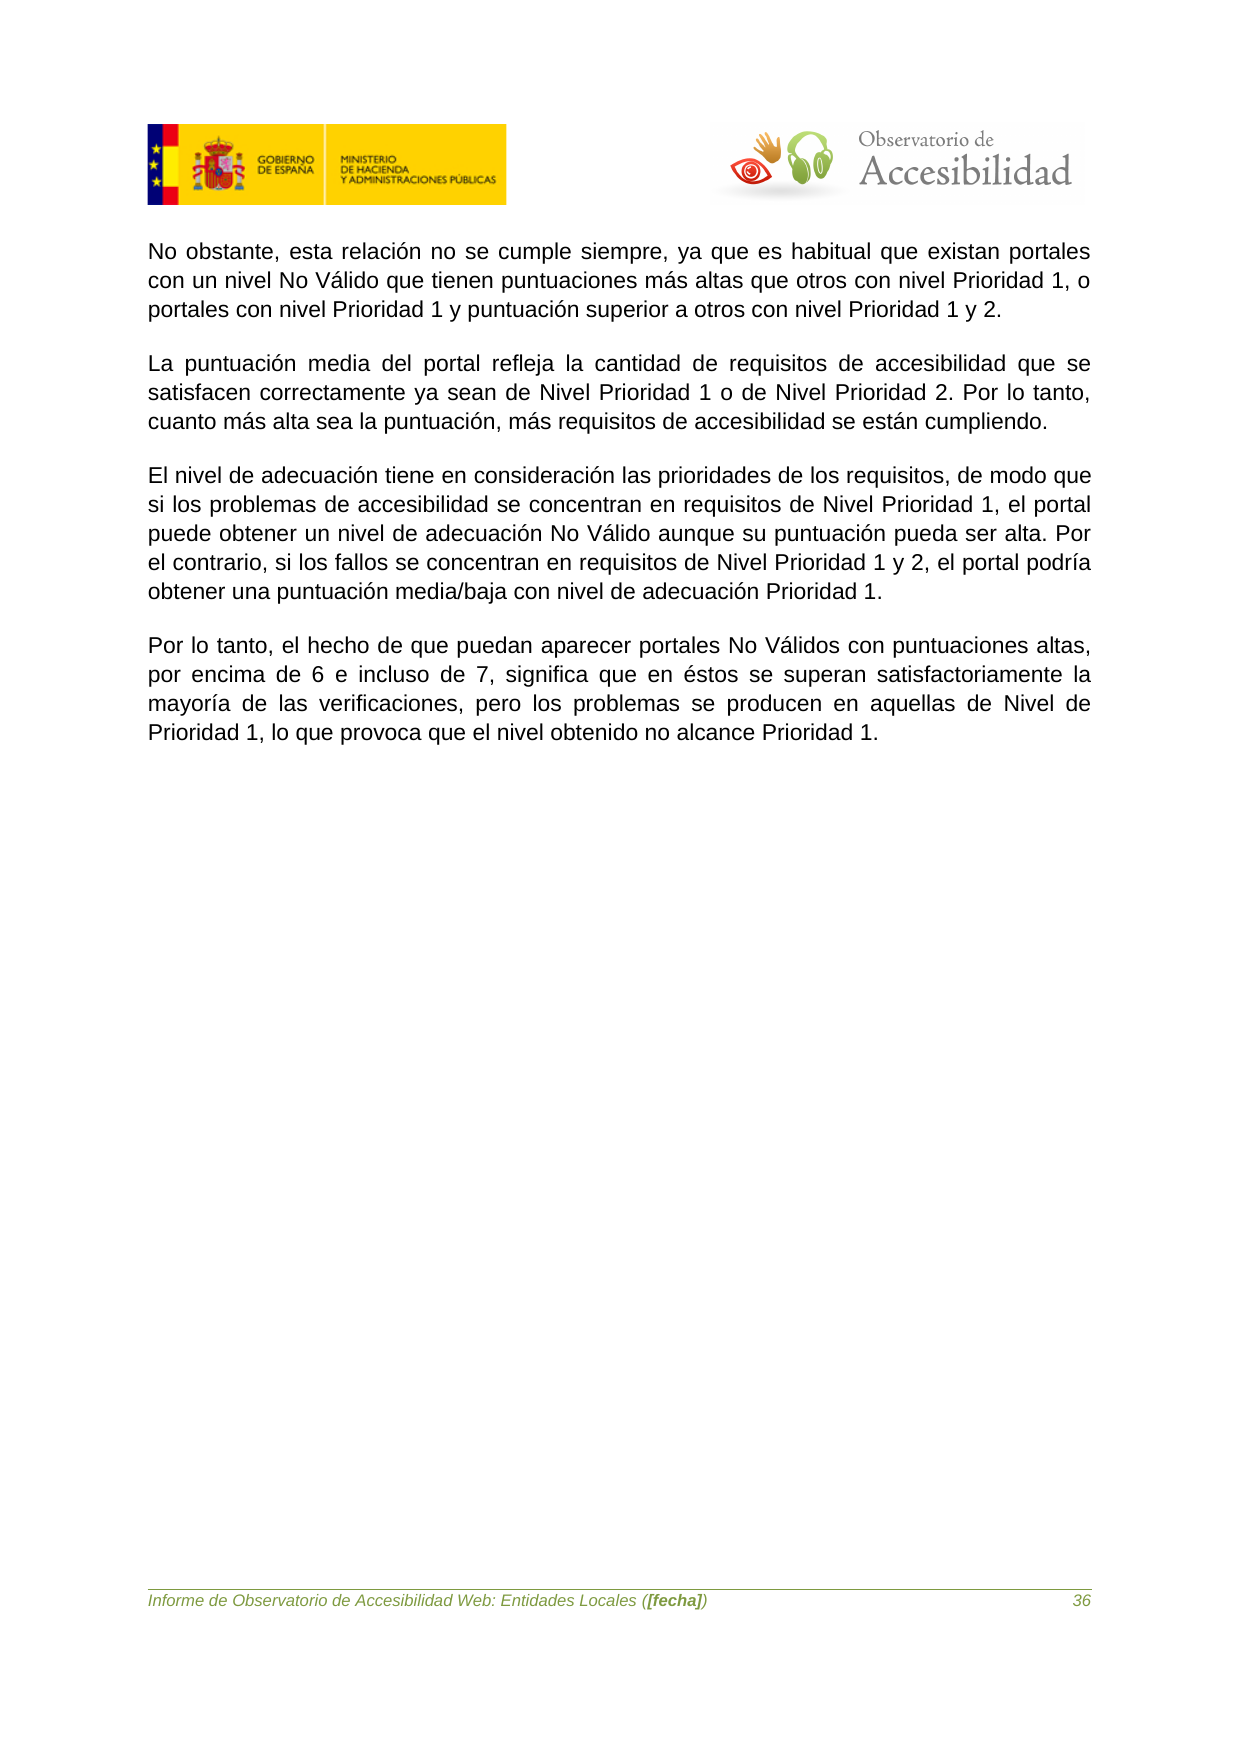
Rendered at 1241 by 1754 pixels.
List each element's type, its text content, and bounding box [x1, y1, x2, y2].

picture [147, 124, 507, 205]
picture [710, 122, 1086, 205]
text No obstante, esta relación no se cumple siempre, ya que es habitual que existan portales con un nivel No Válido que tienen puntuaciones más altas que otros con nivel Prioridad 1, o portales con nivel Prioridad 1 y puntuación superior a otros con nivel Prioridad 1 y 2. [148, 238, 1092, 322]
text El nivel de adecuación tiene en consideración las prioridades de los requisitos, de modo que si los problemas de accesibilidad se concentran en requisitos de Nivel Prioridad 1, el portal puede obtener un nivel de adecuación No Válido aunque su puntuación pueda ser alta. Por el contrario, si los fallos se concentran en requisitos de Nivel Prioridad 1 y 2, el portal podría obtener una puntuación media/baja con nivel de adecuación Prioridad 1. [148, 462, 1092, 604]
text Por lo tanto, el hecho de que puedan aparecer portales No Válidos con puntuaciones altas, por encima de 6 e incluso de 7, significa que en éstos se superan satisfactoriamente la mayoría de las verificaciones, pero los problemas se producen en aquellas de Nivel de Prioridad 1, lo que provoca que el nivel obtenido no alcance Prioridad 1. [148, 632, 1092, 745]
text La puntuación media del portal refleja la cantidad de requisitos de accesibilidad que se satisfacen correctamente ya sean de Nivel Prioridad 1 o de Nivel Prioridad 2. Por lo tanto, cuanto más alta sea la puntuación, más requisitos de accesibilidad se están cumpliendo. [148, 350, 1092, 434]
